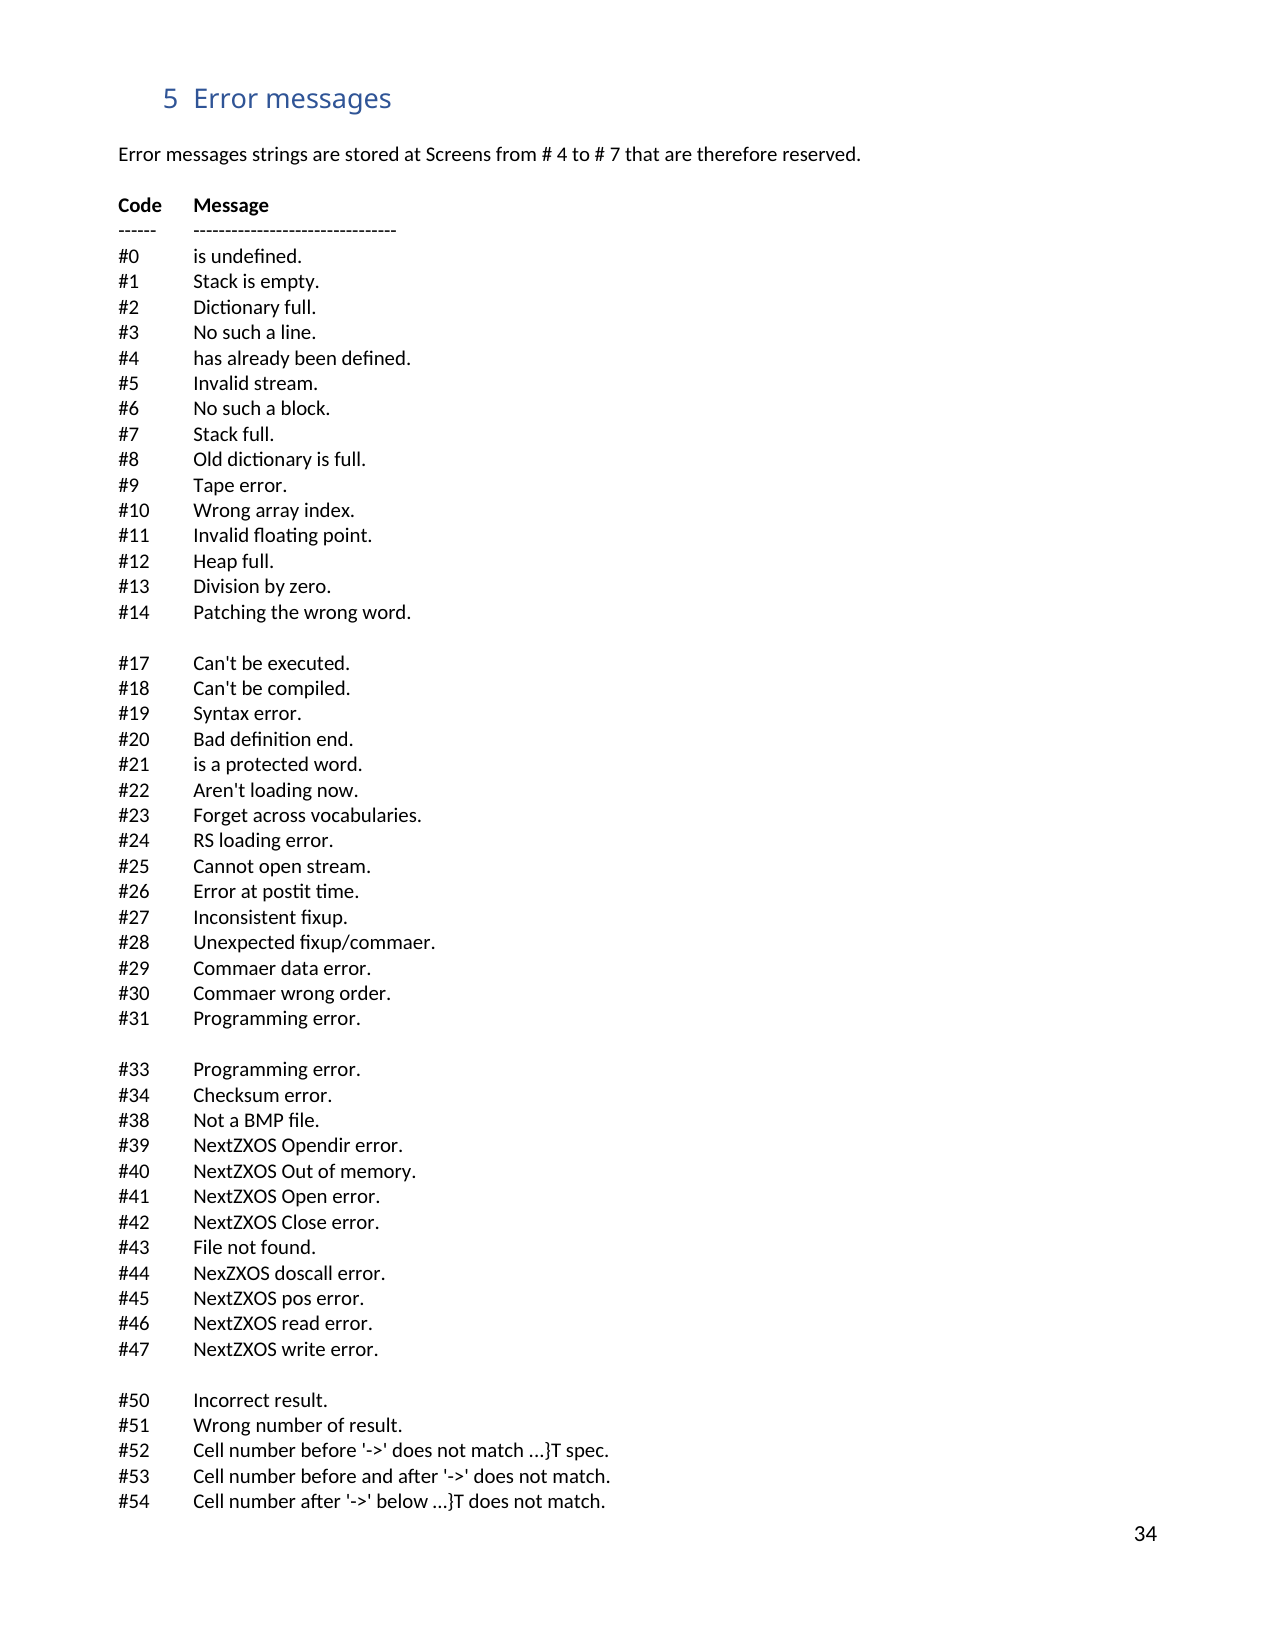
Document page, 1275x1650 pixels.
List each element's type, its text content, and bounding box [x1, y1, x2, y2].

text #27 Inconsistent fixup. [118, 904, 1157, 929]
text #20 Bad definition end. [118, 726, 1157, 751]
text #13 Division by zero. [118, 573, 1157, 599]
text #17 Can't be executed. [118, 650, 1157, 675]
text #11 Invalid floating point. [118, 523, 1157, 548]
text #47 NextZXOS write error. [118, 1336, 1157, 1361]
text #38 Not a BMP file. [118, 1107, 1157, 1133]
text #31 Programming error. [118, 1006, 1157, 1031]
text #44 NexZXOS doscall error. [118, 1260, 1157, 1285]
text #29 Commaer data error. [118, 955, 1157, 980]
text #53 Cell number before and after '->' does not match. [118, 1463, 1157, 1488]
text #42 NextZXOS Close error. [118, 1209, 1157, 1234]
text #26 Error at postit time. [118, 878, 1157, 904]
text ------ -------------------------------- [118, 218, 1157, 243]
text #3 No such a line. [118, 319, 1157, 345]
text #33 Programming error. [118, 1056, 1157, 1082]
text #10 Wrong array index. [118, 497, 1157, 523]
text #5 Invalid stream. [118, 370, 1157, 396]
text #4 has already been defined. [118, 345, 1157, 370]
text #6 No such a block. [118, 396, 1157, 421]
text Error messages strings are stored at Screens from # 4 to # 7 that are therefore reserved. [118, 141, 1157, 167]
text #41 NextZXOS Open error. [118, 1183, 1157, 1209]
text #9 Tape error. [118, 472, 1157, 497]
text #52 Cell number before '->' does not match ...}T spec. [118, 1438, 1157, 1463]
text #28 Unexpected fixup/commaer. [118, 929, 1157, 955]
text #46 NextZXOS read error. [118, 1311, 1157, 1336]
text #24 RS loading error. [118, 828, 1157, 853]
subtitle Error messages [156, 79, 1157, 116]
text #51 Wrong number of result. [118, 1412, 1157, 1438]
text #7 Stack full. [118, 421, 1157, 446]
text #12 Heap full. [118, 548, 1157, 573]
text #43 File not found. [118, 1234, 1157, 1260]
text #0 is undefined. [118, 243, 1157, 268]
text #19 Syntax error. [118, 701, 1157, 726]
text #2 Dictionary full. [118, 294, 1157, 319]
text #14 Patching the wrong word. [118, 599, 1157, 624]
text #40 NextZXOS Out of memory. [118, 1158, 1157, 1183]
text #8 Old dictionary is full. [118, 446, 1157, 472]
text #54 Cell number after '->' below …}T does not match. [118, 1488, 1157, 1514]
text #21 is a protected word. [118, 751, 1157, 777]
text #1 Stack is empty. [118, 268, 1157, 294]
text #30 Commaer wrong order. [118, 980, 1157, 1006]
text Code Message [118, 192, 1157, 218]
text #50 Incorrect result. [118, 1387, 1157, 1412]
text #39 NextZXOS Opendir error. [118, 1133, 1157, 1158]
text #25 Cannot open stream. [118, 853, 1157, 878]
text #45 NextZXOS pos error. [118, 1285, 1157, 1311]
text #18 Can't be compiled. [118, 675, 1157, 701]
text #23 Forget across vocabularies. [118, 802, 1157, 828]
text #34 Checksum error. [118, 1082, 1157, 1107]
text #22 Aren't loading now. [118, 777, 1157, 802]
